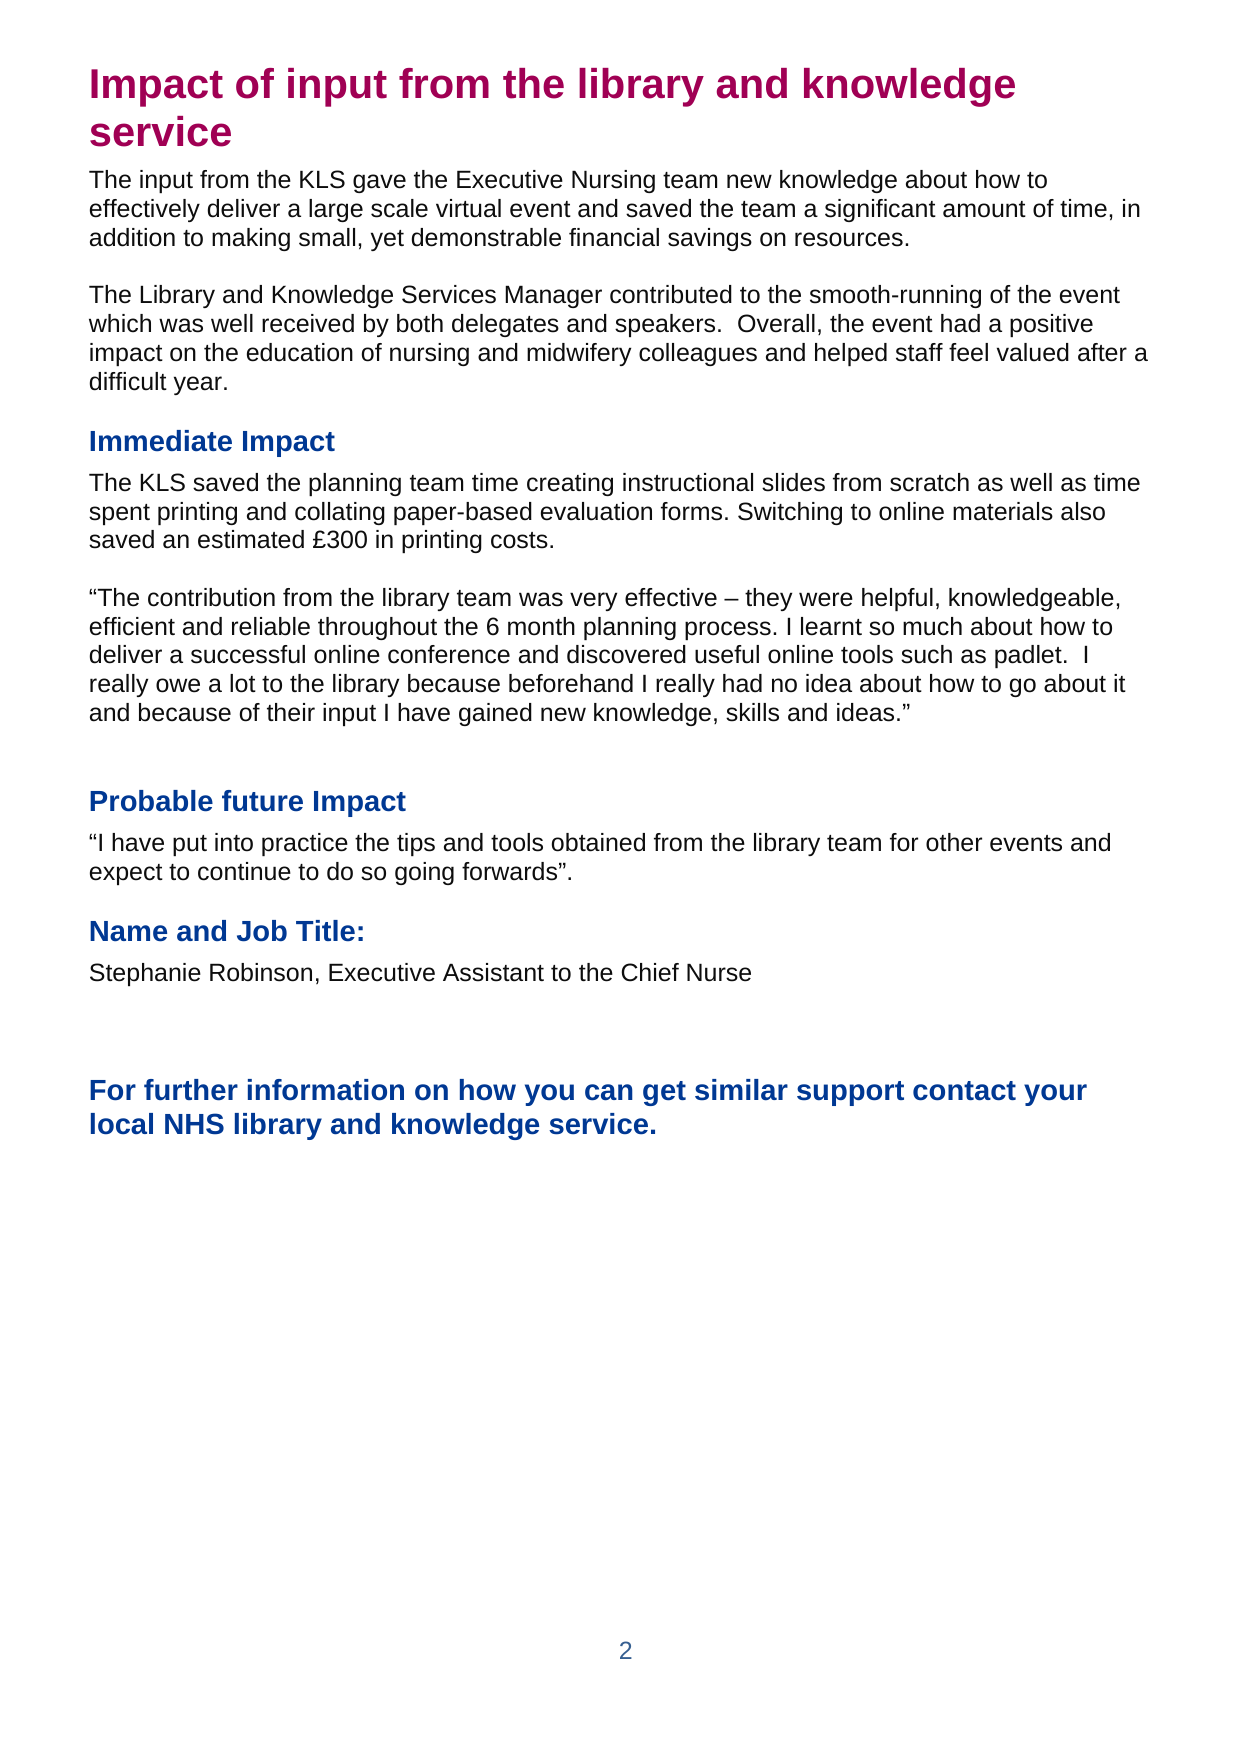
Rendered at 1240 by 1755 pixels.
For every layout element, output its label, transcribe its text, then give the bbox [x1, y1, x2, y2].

text The KLS saved the planning team time creating instructional slides from scratch as well as time spent printing and collating paper-based evaluation forms. Switching to online materials also saved an estimated £300 in printing costs. [89, 468, 1151, 554]
subtitle Probable future Impact [89, 784, 1151, 818]
subtitle Impact of input from the library and knowledge service [89, 59, 1151, 155]
text The input from the KLS gave the Executive Nursing team new knowledge about how to effectively deliver a large scale virtual event and saved the team a significant amount of time, in addition to making small, yet demonstrable financial savings on resources. [89, 165, 1151, 252]
text “The contribution from the library team was very effective – they were helpful, knowledgeable, efficient and reliable throughout the 6 month planning process. I learnt so much about how to deliver a successful online conference and discovered useful online tools such as padlet. I really owe a lot to the library because beforehand I really had no idea about how to go about it and because of their input I have gained new knowledge, skills and ideas.” [89, 583, 1151, 727]
subtitle For further information on how you can get similar support contact your local NHS library and knowledge service. [89, 1073, 1151, 1141]
text The Library and Knowledge Services Manager contributed to the smooth-running of the event which was well received by both delegates and speakers. Overall, the event had a positive impact on the education of nursing and midwifery colleagues and helped staff feel valued after a difficult year. [89, 280, 1151, 395]
text “I have put into practice the tips and tools obtained from the library team for other events and expect to continue to do so going forwards”. [89, 828, 1151, 886]
subtitle Name and Job Title: [89, 914, 1151, 948]
text Stephanie Robinson, Executive Assistant to the Chief Nurse [89, 958, 1151, 987]
subtitle Immediate Impact [89, 424, 1151, 458]
